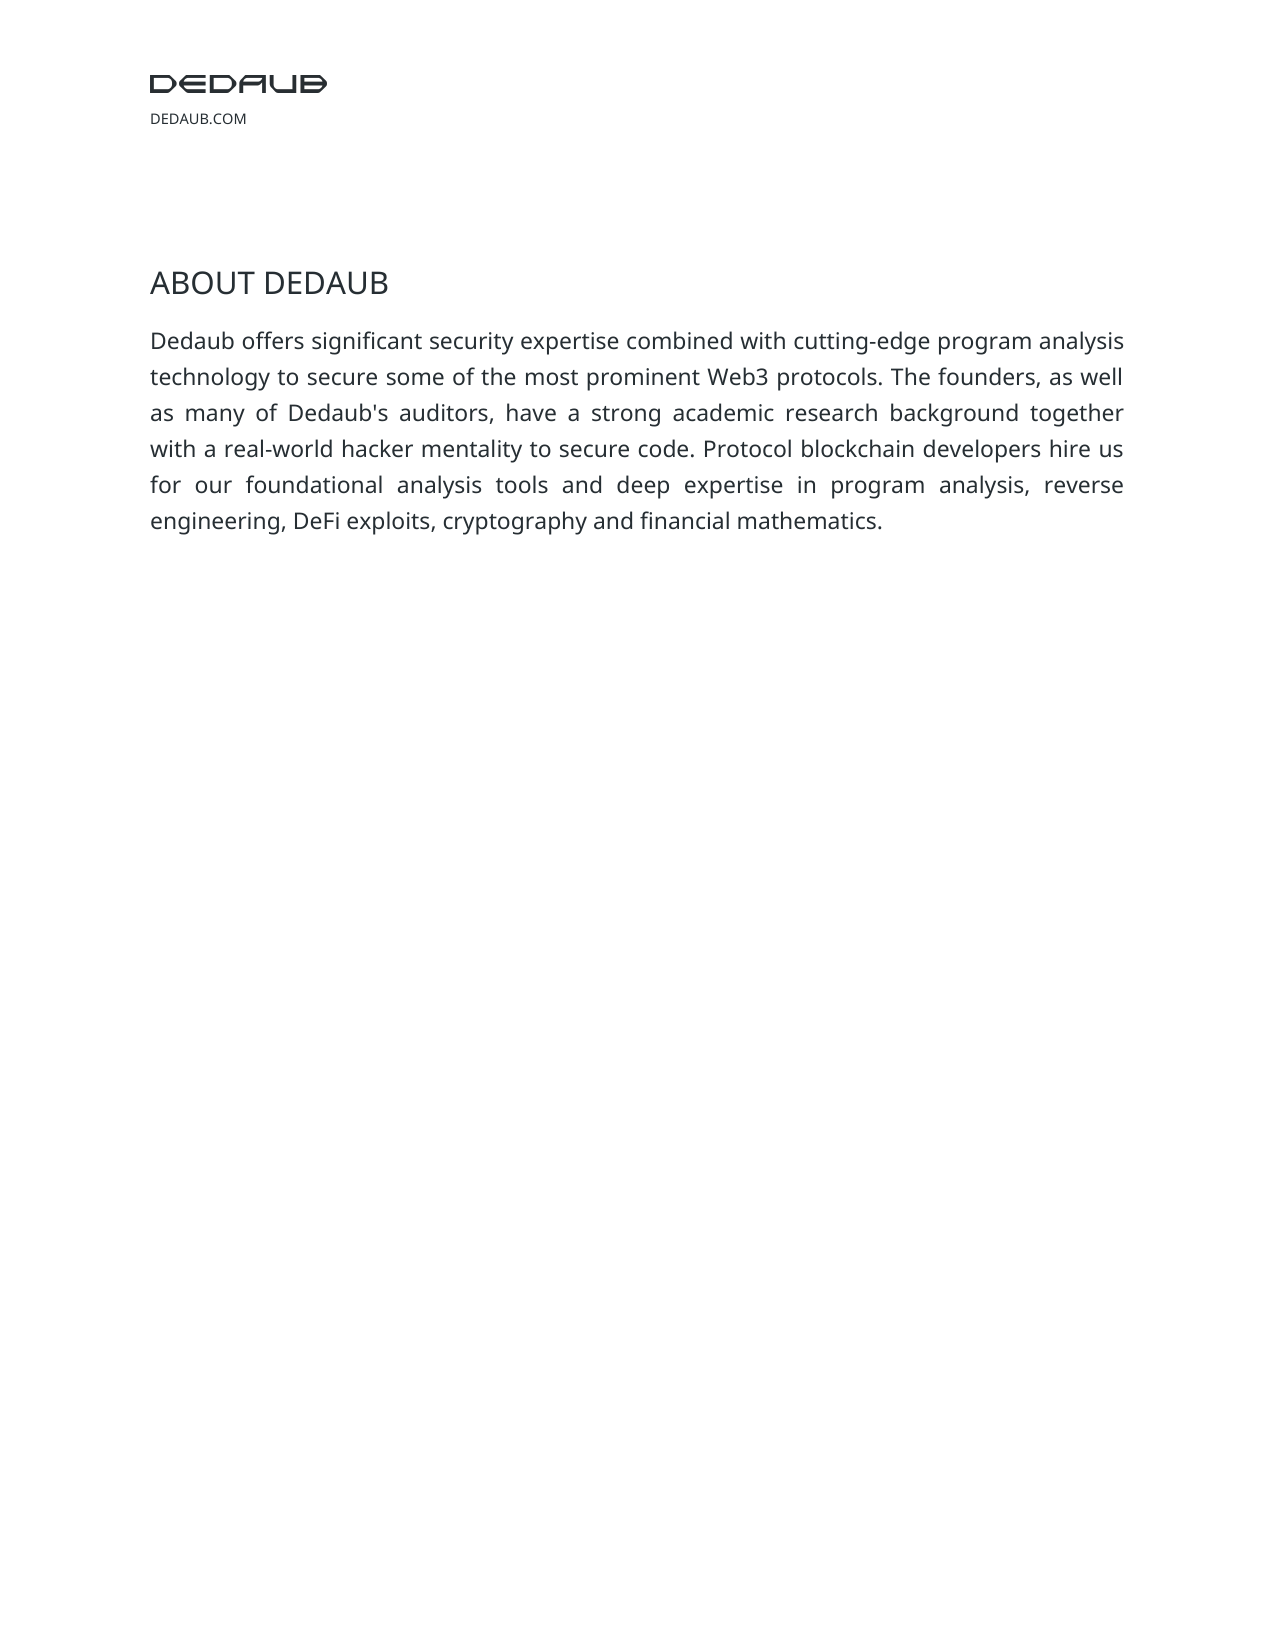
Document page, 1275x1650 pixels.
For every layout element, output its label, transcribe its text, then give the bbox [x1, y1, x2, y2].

picture [150, 75, 327, 93]
text Dedaub offers significant security expertise combined with cutting-edge program analysis technology to secure some of the most prominent Web3 protocols. The founders, as well as many of Dedaub's auditors, have a strong academic research background together with a real-world hacker mentality to secure code. Protocol blockchain developers hire us for our foundational analysis tools and deep expertise in program analysis, reverse engineering, DeFi exploits, cryptography and financial mathematics. [150, 325, 1125, 536]
subtitle ABOUT DEDAUB [150, 261, 1125, 304]
